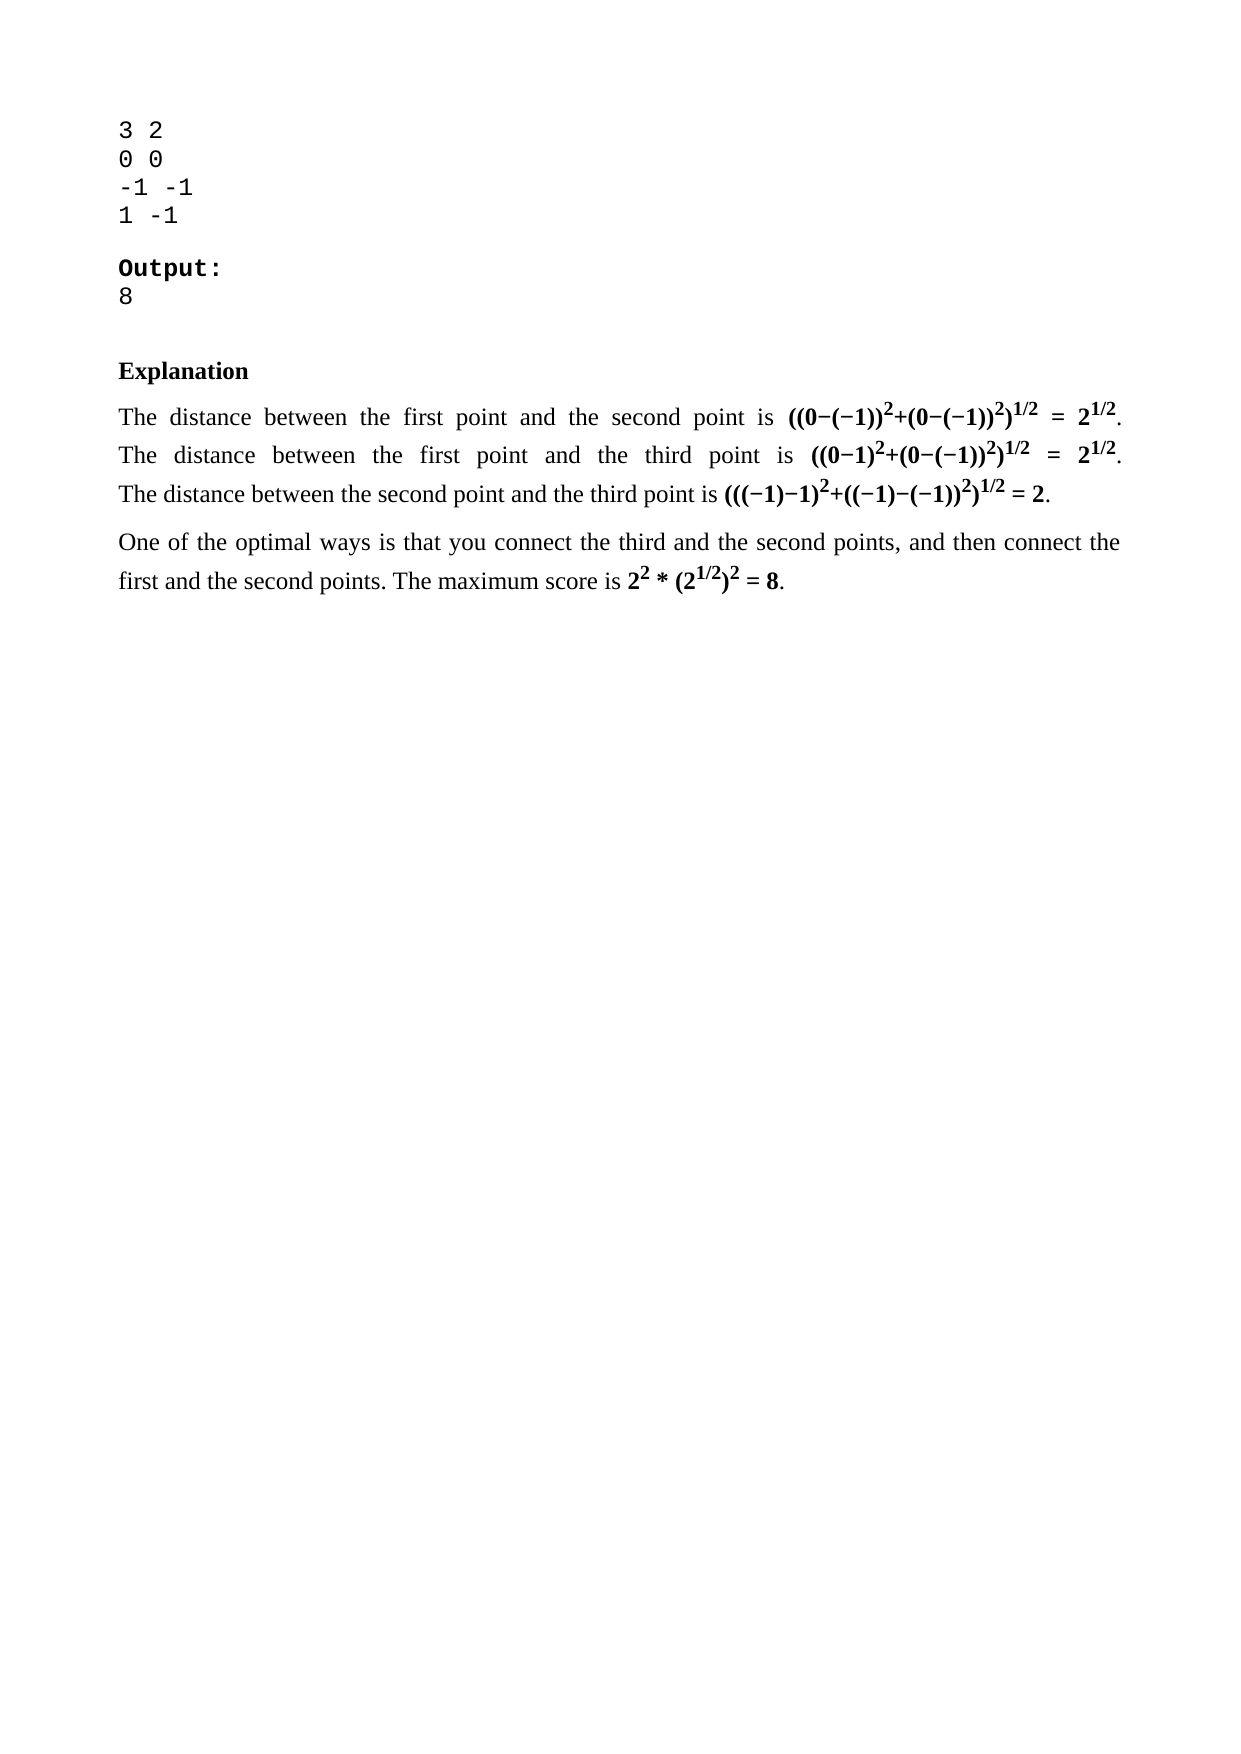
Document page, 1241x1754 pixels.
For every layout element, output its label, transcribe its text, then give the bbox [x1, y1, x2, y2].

text 3 2 [118, 118, 1122, 146]
text The distance between the first point and the second point is ((0−(−1))2+(0−(−1))2)1/2 = 21/2. The distance between the first point and the third point is ((0−1)2+(0−(−1))2)1/2 = 21/2. The distance between the second point and the third point is (((−1)−1)2+((−1)−(−1))2)1/2 = 2. [118, 397, 1122, 508]
text Output: [118, 255, 1122, 283]
text -1 -1 [118, 175, 1122, 203]
subtitle Explanation [118, 356, 1122, 384]
text 1 -1 [118, 203, 1122, 231]
text 8 [118, 283, 1122, 312]
text One of the optimal ways is that you connect the third and the second points, and then connect the first and the second points. The maximum score is 22 * (21/2)2 = 8. [118, 527, 1122, 594]
text 0 0 [118, 146, 1122, 175]
